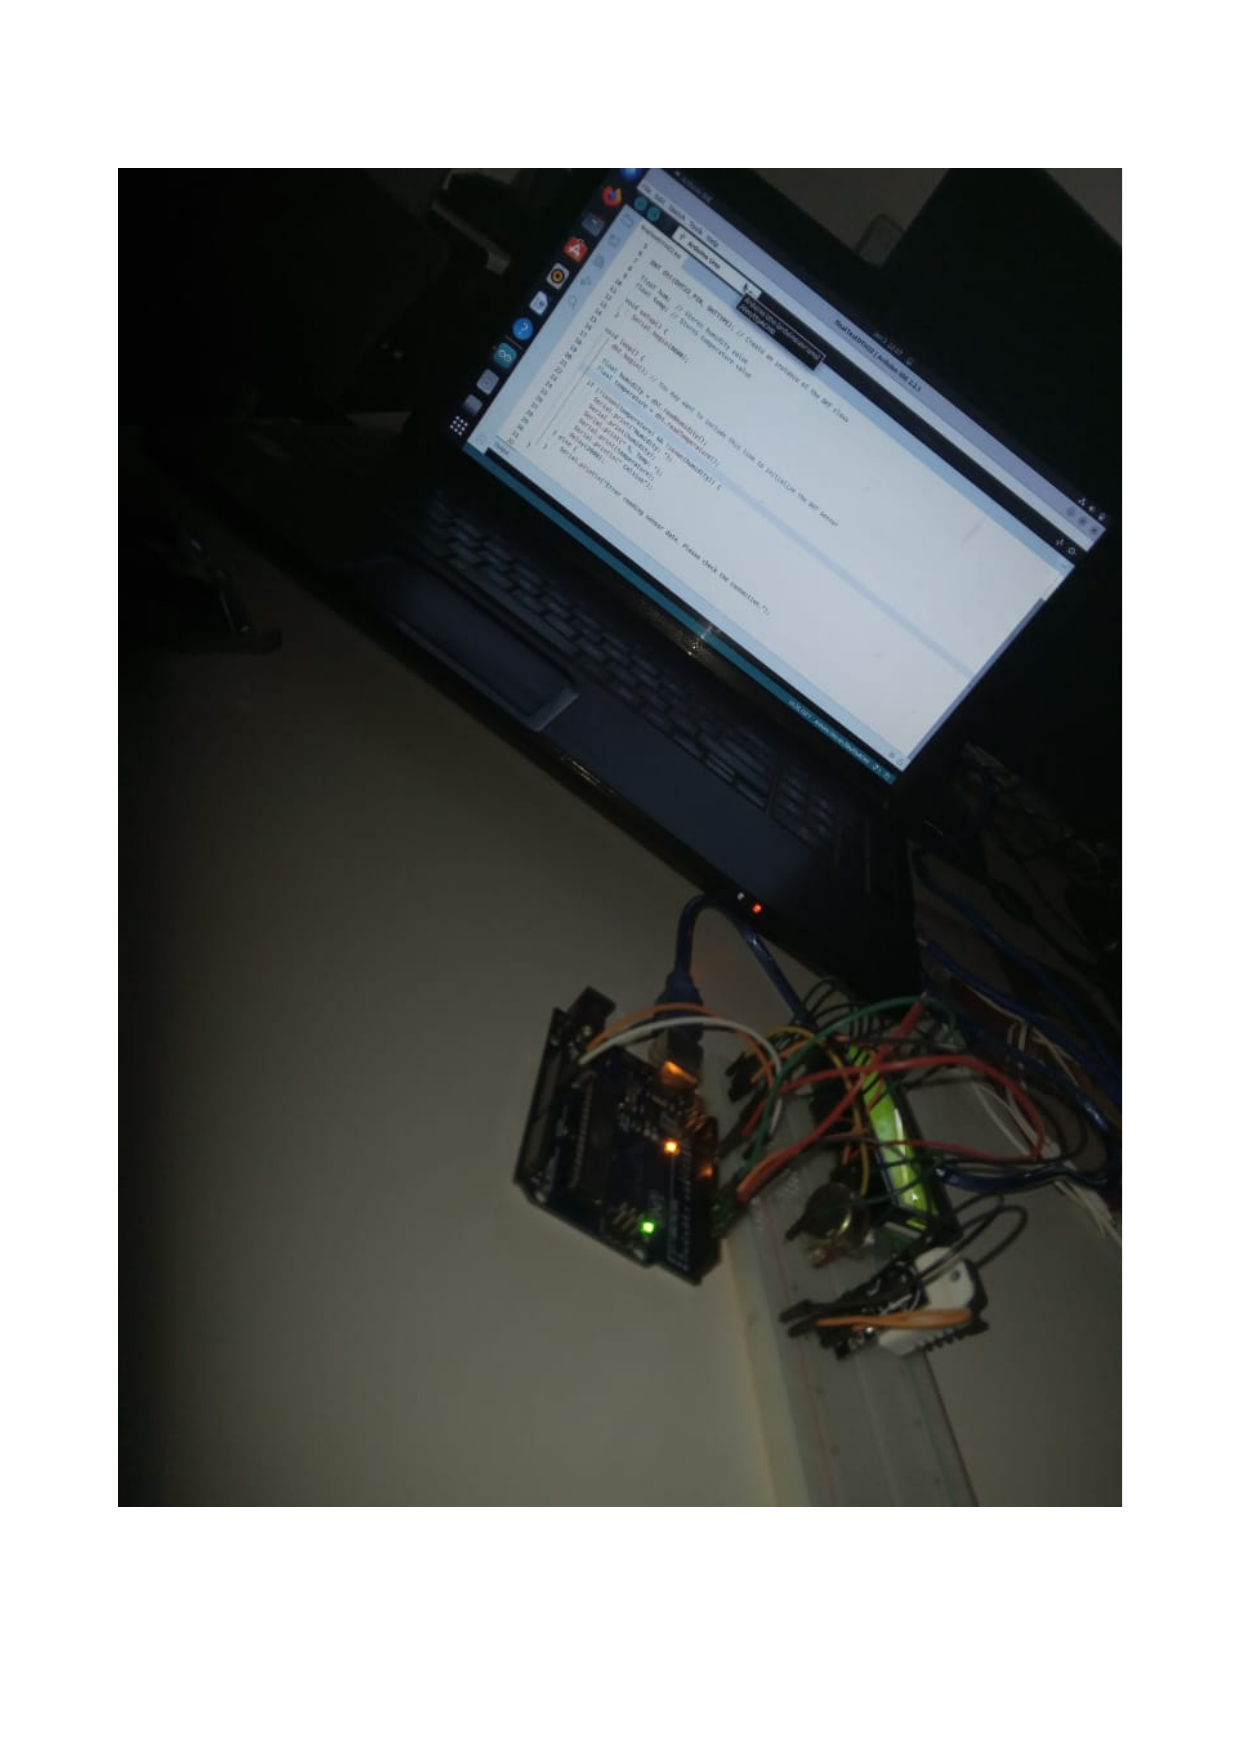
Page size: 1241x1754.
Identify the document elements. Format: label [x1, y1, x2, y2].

picture [118, 168, 1123, 1507]
